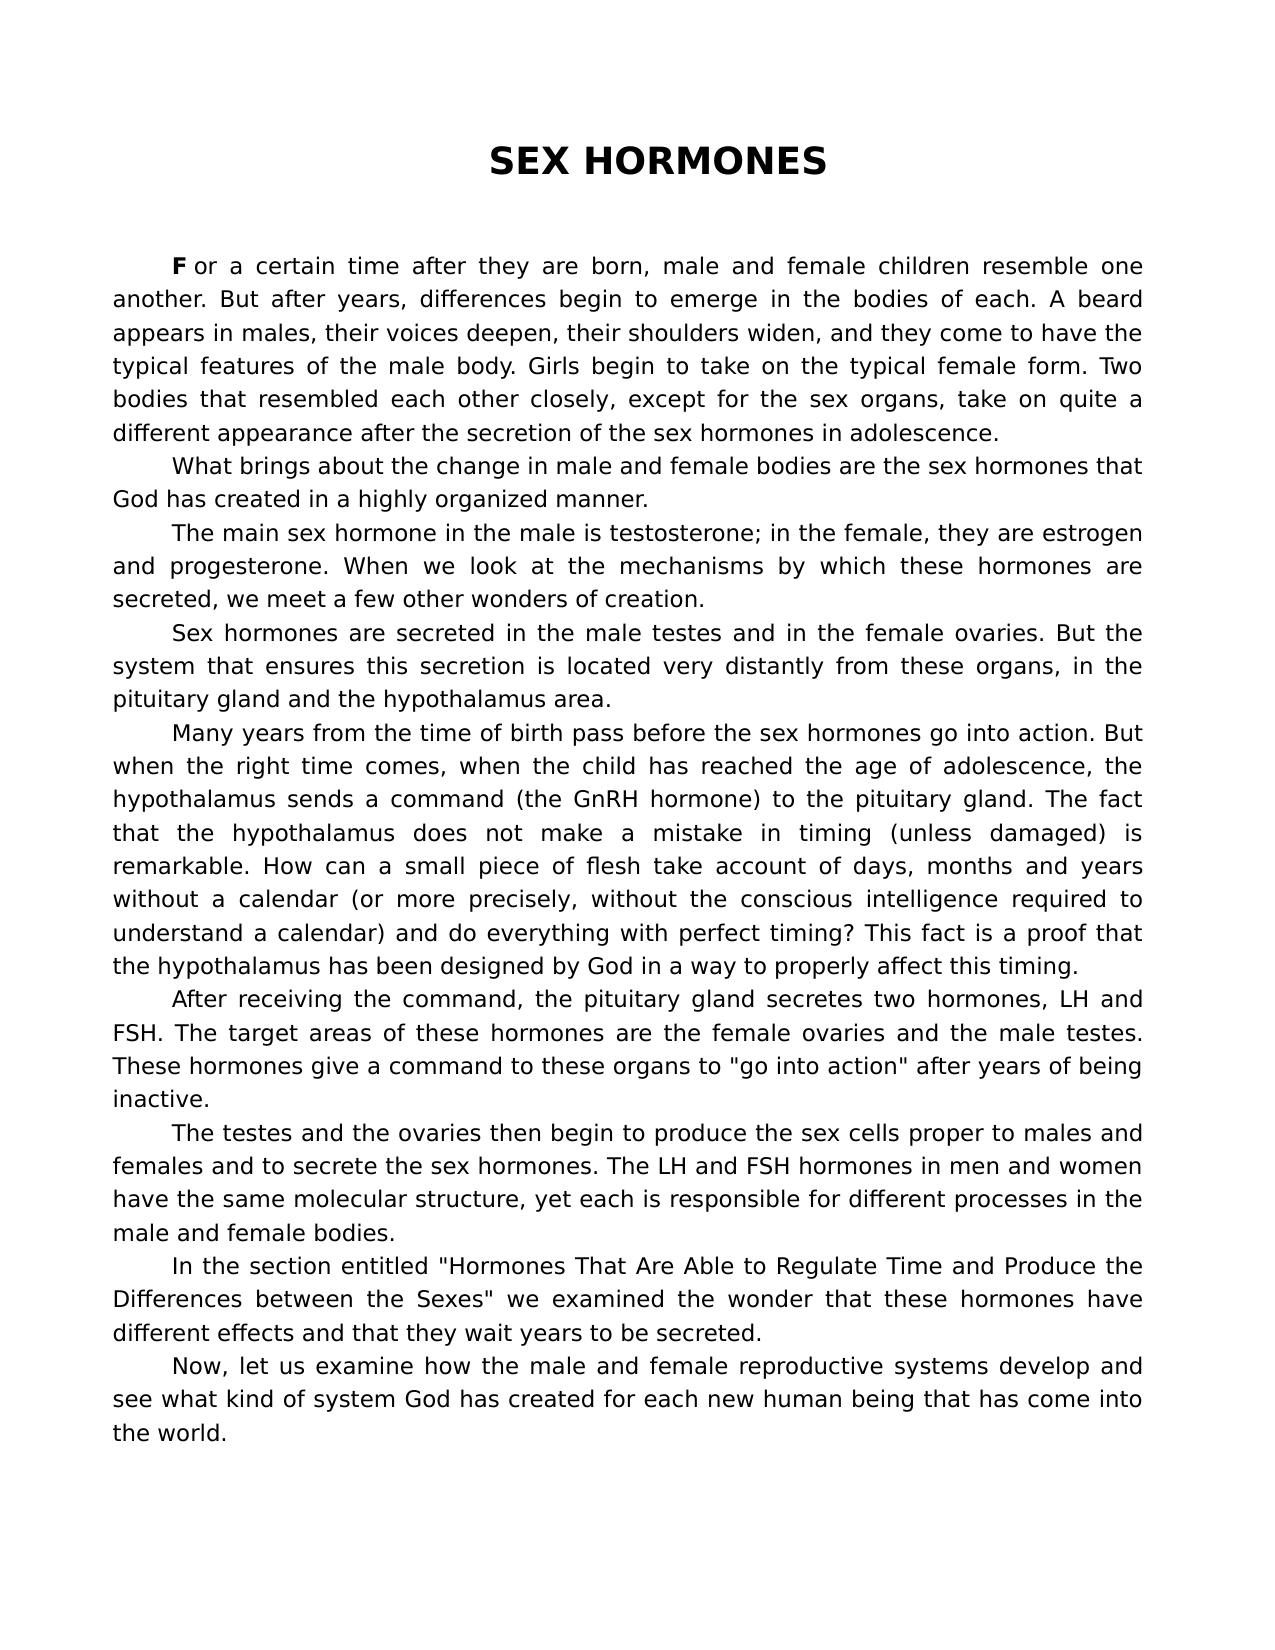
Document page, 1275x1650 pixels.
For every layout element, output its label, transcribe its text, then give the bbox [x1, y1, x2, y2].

text Many years from the time of birth pass before the sex hormones go into action. But when the right time comes, when the child has reached the age of adolescence, the hypothalamus sends a command (the GnRH hormone) to the pituitary gland. The fact that the hypothalamus does not make a mistake in timing (unless damaged) is remarkable. How can a small piece of flesh take account of days, months and years without a calendar (or more precisely, without the conscious intelligence required to understand a calendar) and do everything with perfect timing? This fact is a proof that the hypothalamus has been designed by God in a way to properly affect this timing. [112, 714, 1145, 981]
text The main sex hormone in the male is testosterone; in the female, they are estrogen and progesterone. When we look at the mechanisms by which these hormones are secreted, we meet a few other wonders of creation. [112, 514, 1145, 614]
text Now, let us examine how the male and female reproductive systems develop and see what kind of system God has created for each new human being that has come into the world. [112, 1348, 1145, 1448]
text Sex hormones are secreted in the male testes and in the female ovaries. But the system that ensures this secretion is located very distantly from these organs, in the pituitary gland and the hypothalamus area. [112, 614, 1145, 714]
text After receiving the command, the pituitary gland secretes two hormones, LH and FSH. The target areas of these hormones are the female ovaries and the male testes. These hormones give a command to these organs to "go into action" after years of being inactive. [112, 981, 1145, 1114]
text For a certain time after they are born, male and female children resemble one another. But after years, differences begin to emerge in the bodies of each. A beard appears in males, their voices deepen, their shoulders widen, and they come to have the typical features of the male body. Girls begin to take on the typical female form. Two bodies that resembled each other closely, except for the sex organs, take on quite a different appearance after the secretion of the sex hormones in adolescence. [112, 248, 1145, 448]
text SEX HORMONES [112, 148, 1145, 181]
text The testes and the ovaries then begin to produce the sex cells proper to males and females and to secrete the sex hormones. The LH and FSH hormones in men and women have the same molecular structure, yet each is responsible for different processes in the male and female bodies. [112, 1114, 1145, 1248]
text What brings about the change in male and female bodies are the sex hormones that God has created in a highly organized manner. [112, 448, 1145, 514]
text In the section entitled "Hormones That Are Able to Regulate Time and Produce the Differences between the Sexes" we examined the wonder that these hormones have different effects and that they wait years to be secreted. [112, 1248, 1145, 1348]
